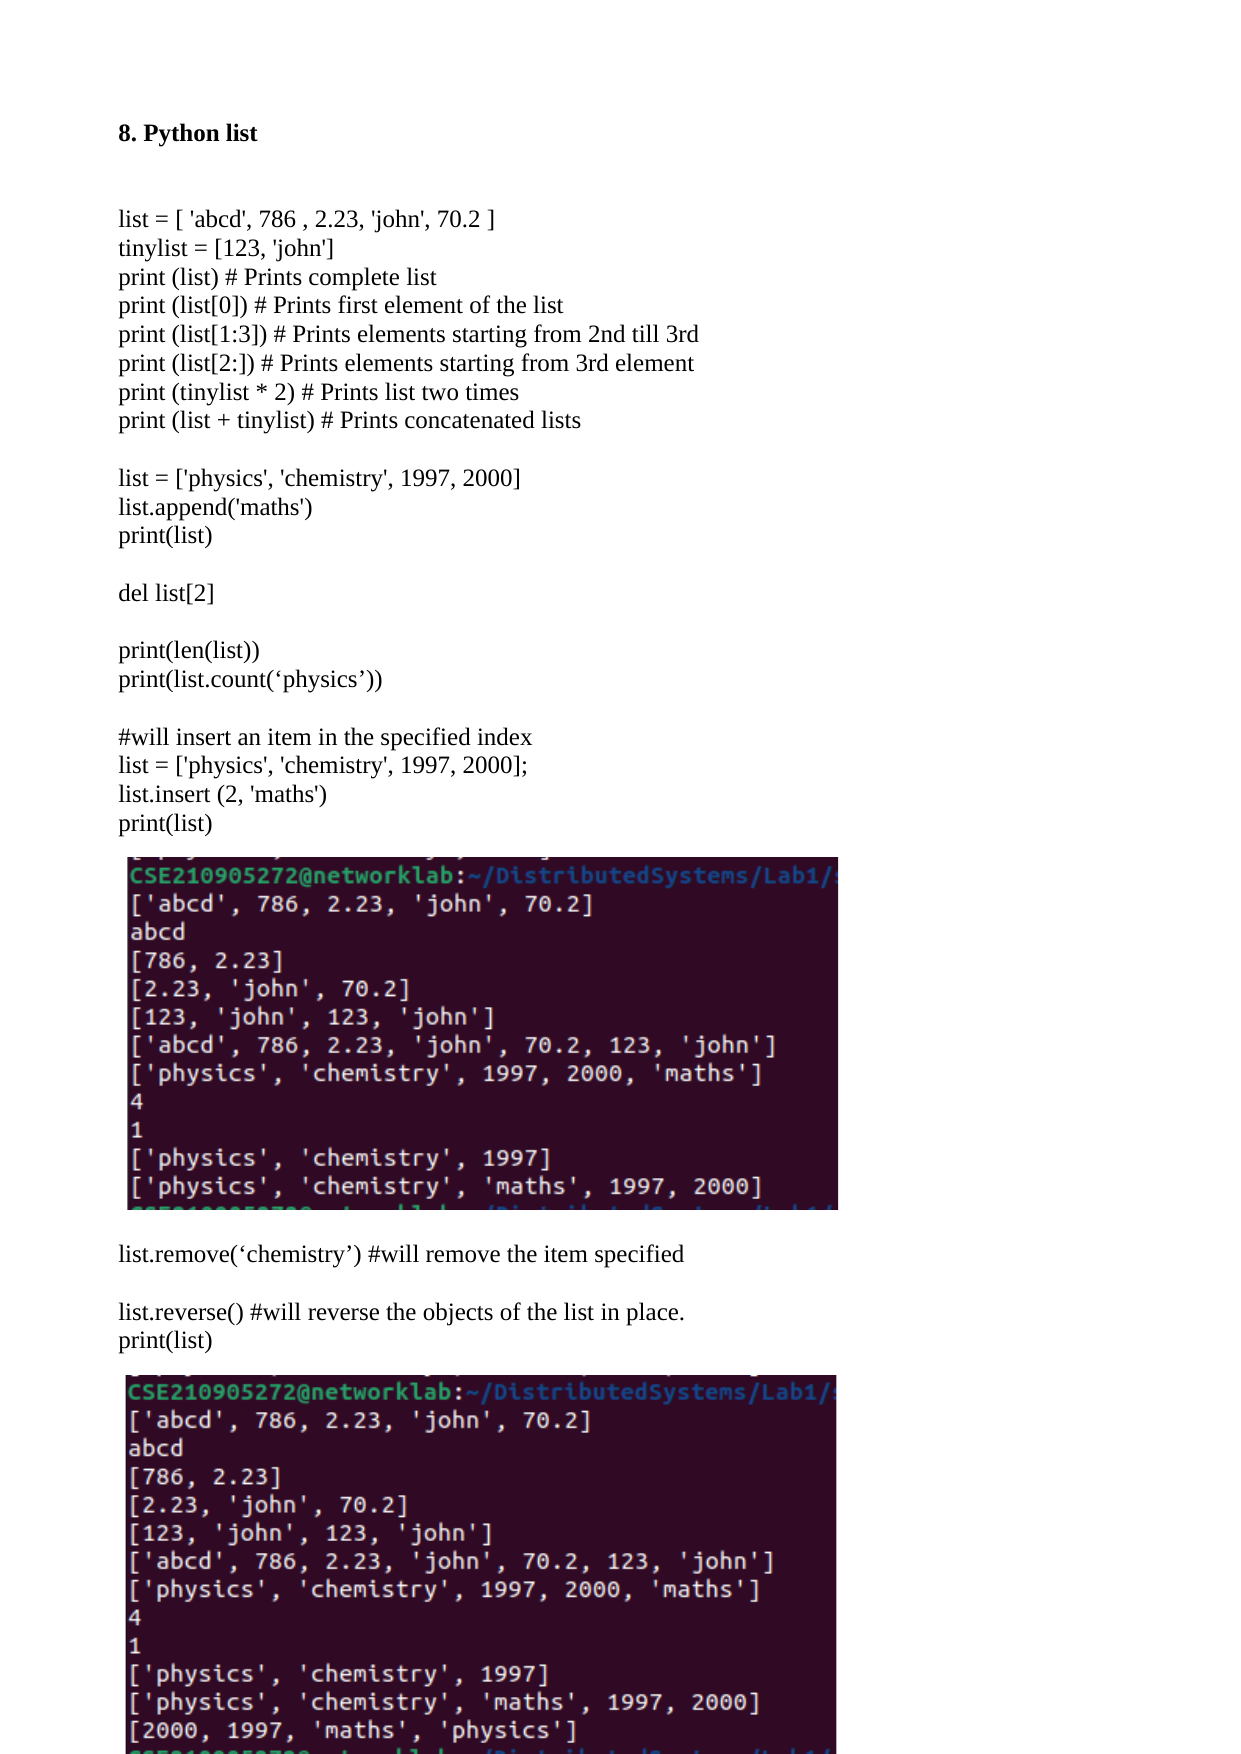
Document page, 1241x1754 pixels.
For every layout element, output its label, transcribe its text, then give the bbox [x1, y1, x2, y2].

text list = ['physics', 'chemistry', 1997, 2000]; [118, 751, 1122, 779]
text print(list) [118, 1326, 1122, 1354]
text print (list + tinylist) # Prints concatenated lists [118, 406, 1122, 434]
text list.remove(‘chemistry’) #will remove the item specified [118, 1239, 1122, 1268]
text #will insert an item in the specified index [118, 722, 1122, 751]
text print (list[2:]) # Prints elements starting from 3rd element [118, 348, 1122, 377]
text list.append('maths') [118, 492, 1122, 521]
text print (tinylist * 2) # Prints list two times [118, 377, 1122, 406]
text print(list.count(‘physics’)) [118, 664, 1122, 693]
text print(len(list)) [118, 636, 1122, 664]
text print (list[1:3]) # Prints elements starting from 2nd till 3rd [118, 319, 1122, 348]
text tinylist = [123, 'john'] [118, 233, 1122, 262]
text print(list) [118, 521, 1122, 549]
text list = ['physics', 'chemistry', 1997, 2000] [118, 463, 1122, 492]
picture [125, 1375, 837, 1754]
text list.reverse() #will reverse the objects of the list in place. [118, 1297, 1122, 1326]
text list.insert (2, 'maths') [118, 779, 1122, 808]
picture [127, 857, 839, 1210]
text print (list) # Prints complete list [118, 262, 1122, 291]
text print (list[0]) # Prints first element of the list [118, 291, 1122, 319]
text list = [ 'abcd', 786 , 2.23, 'john', 70.2 ] [118, 204, 1122, 233]
text print(list) [118, 808, 1122, 837]
text 8. Python list [118, 118, 1122, 147]
text del list[2] [118, 578, 1122, 607]
